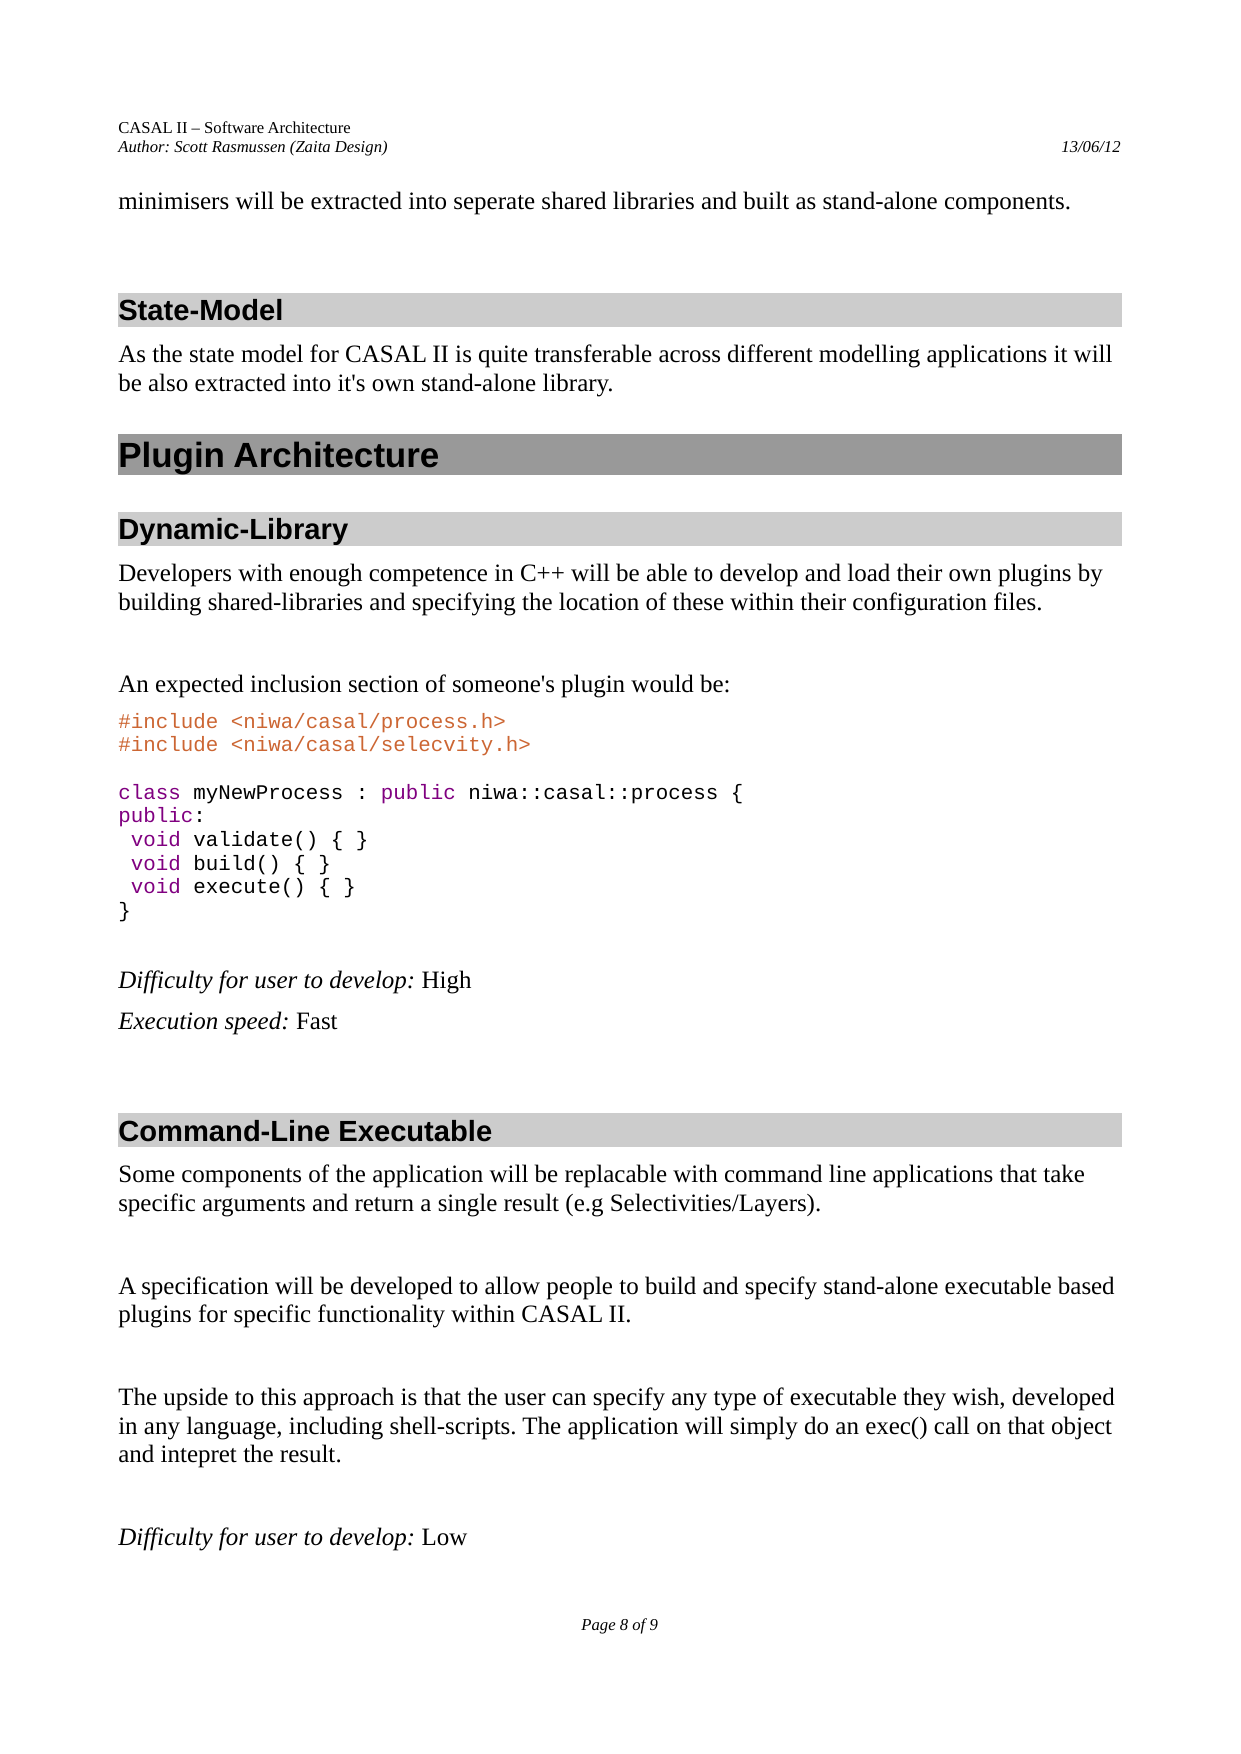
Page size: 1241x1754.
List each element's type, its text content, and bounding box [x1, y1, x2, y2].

subtitle Command-Line Executable [118, 1113, 1122, 1147]
text Difficulty for user to develop: Low [118, 1522, 1122, 1551]
text void execute() { } [118, 876, 1122, 900]
text The upside to this approach is that the user can specify any type of executable they wish, developed in any language, including shell-scripts. The application will simply do an exec() call on that object and intepret the result. [118, 1382, 1122, 1468]
subtitle Plugin Architecture [118, 434, 1122, 475]
text minimisers will be extracted into seperate shared libraries and built as stand-alone components. [118, 186, 1122, 215]
text public: [118, 805, 1122, 829]
text Execution speed: Fast [118, 1006, 1122, 1035]
text Developers with enough competence in C++ will be able to develop and load their own plugins by building shared-libraries and specifying the location of these within their configuration files. [118, 558, 1122, 616]
text As the state model for CASAL II is quite transferable across different modelling applications it will be also extracted into it's own stand-alone library. [118, 339, 1122, 397]
text #include <niwa/casal/selecvity.h> [118, 734, 1122, 758]
text } [118, 900, 1122, 923]
text void build() { } [118, 853, 1122, 876]
text void validate() { } [118, 829, 1122, 853]
text #include <niwa/casal/process.h> [118, 711, 1122, 734]
text Some components of the application will be replacable with command line applications that take specific arguments and return a single result (e.g Selectivities/Layers). [118, 1159, 1122, 1217]
subtitle State-Model [118, 293, 1122, 327]
subtitle Dynamic-Library [118, 512, 1122, 546]
text class myNewProcess : public niwa::casal::process { [118, 782, 1122, 805]
text An expected inclusion section of someone's plugin would be: [118, 669, 1122, 698]
text A specification will be developed to allow people to build and specify stand-alone executable based plugins for specific functionality within CASAL II. [118, 1271, 1122, 1328]
text Difficulty for user to develop: High [118, 965, 1122, 993]
